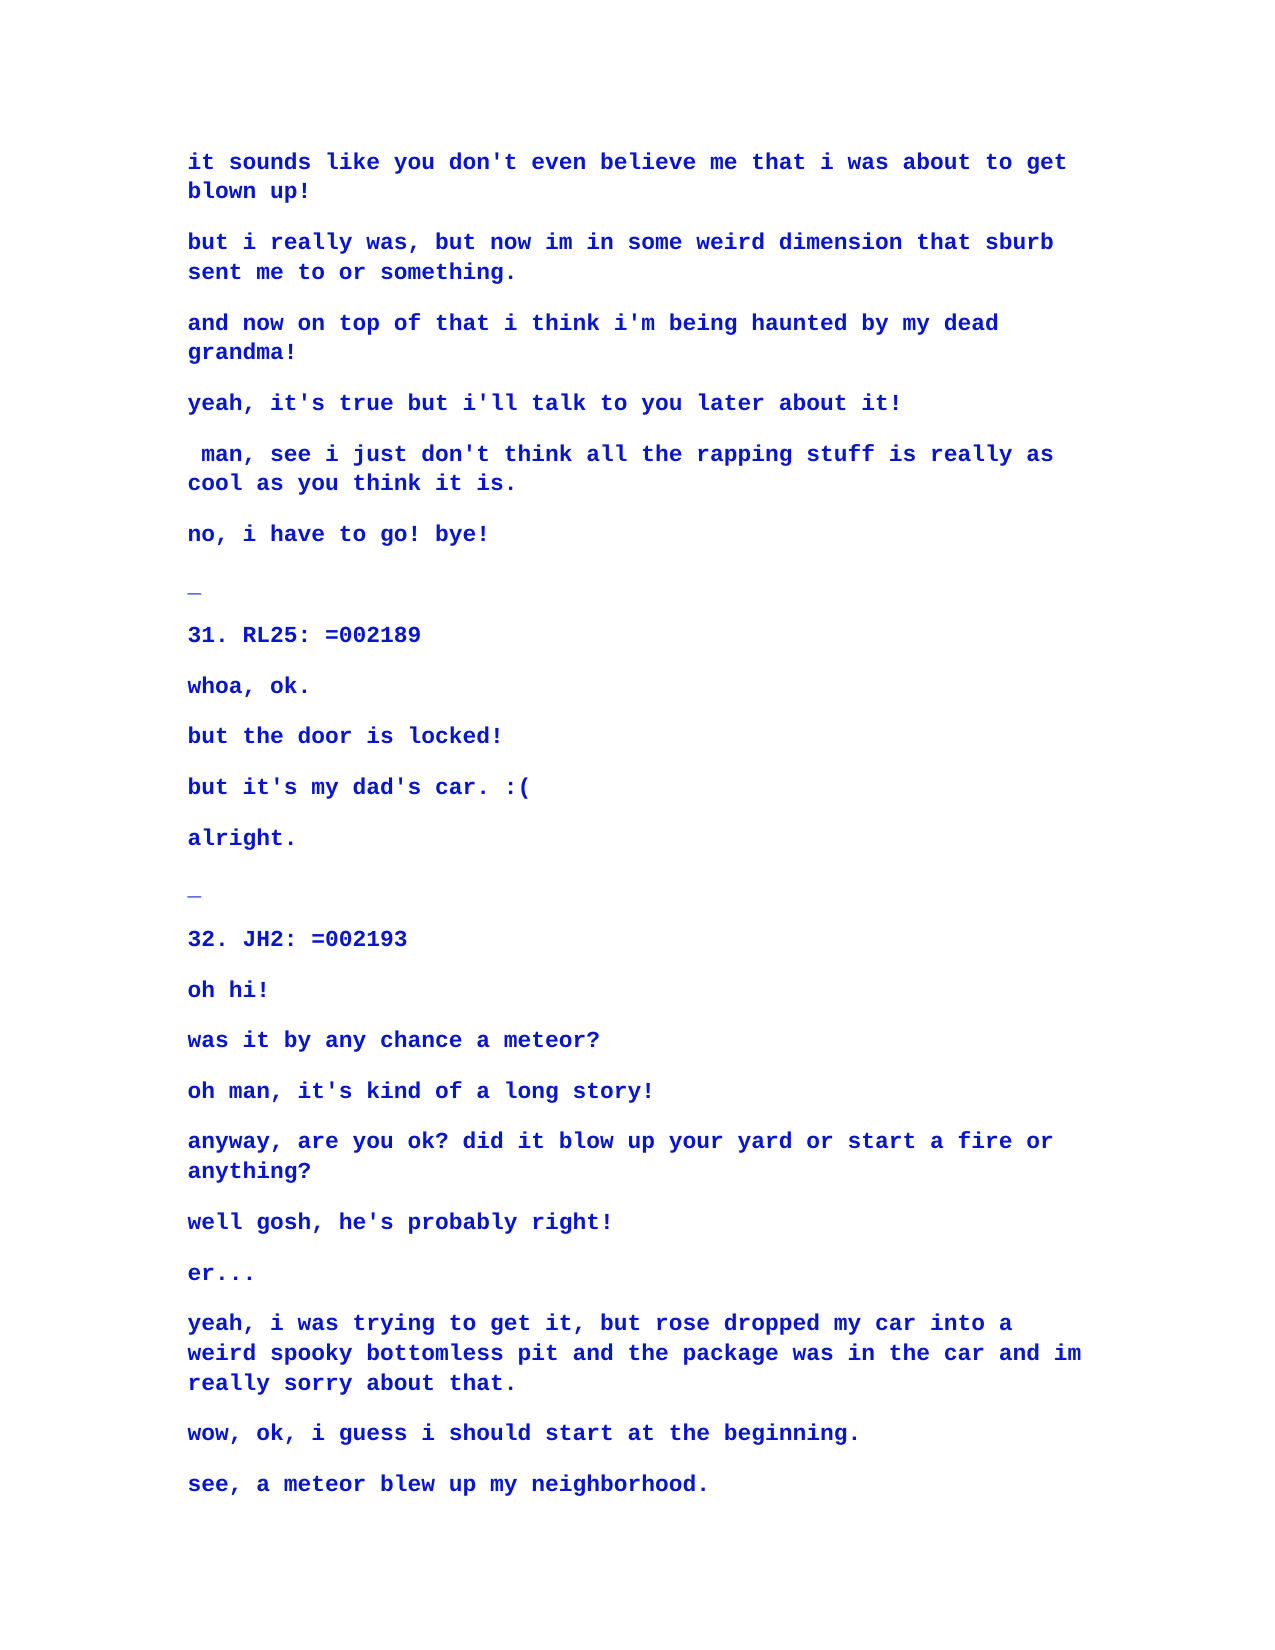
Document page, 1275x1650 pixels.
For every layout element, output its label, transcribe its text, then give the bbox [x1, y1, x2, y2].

text man, see i just don't think all the rapping stuff is really as cool as you think it is. [187, 442, 1087, 498]
text oh hi! [187, 978, 1087, 1004]
text alright. [187, 826, 1087, 852]
text 31. RL25: =002189 [187, 623, 1087, 649]
text but the door is locked! [187, 725, 1087, 751]
text but i really was, but now im in some weird dimension that sburb sent me to or something. [187, 230, 1087, 286]
text whoa, ok. [187, 674, 1087, 700]
text was it by any chance a meteor? [187, 1028, 1087, 1054]
text oh man, it's kind of a long story! [187, 1079, 1087, 1105]
text yeah, i was trying to get it, but rose dropped my car into a weird spooky bottomless pit and the package was in the car and im really sorry about that. [187, 1311, 1087, 1397]
text er... [187, 1261, 1087, 1287]
text yeah, it's true but i'll talk to you later about it! [187, 391, 1087, 417]
text anyway, are you ok? did it blow up your yard or start a fire or anything? [187, 1130, 1087, 1186]
text see, a meteor blew up my neighborhood. [187, 1472, 1087, 1498]
text _ [187, 573, 1087, 599]
text 32. JH2: =002193 [187, 927, 1087, 953]
text but it's my dad's car. :( [187, 775, 1087, 801]
text well gosh, he's probably right! [187, 1210, 1087, 1236]
text and now on top of that i think i'm being haunted by my dead grandma! [187, 311, 1087, 367]
text wow, ok, i guess i should start at the beginning. [187, 1422, 1087, 1448]
text it sounds like you don't even believe me that i was about to get blown up! [187, 150, 1087, 206]
text no, i have to go! bye! [187, 522, 1087, 548]
text _ [187, 877, 1087, 903]
